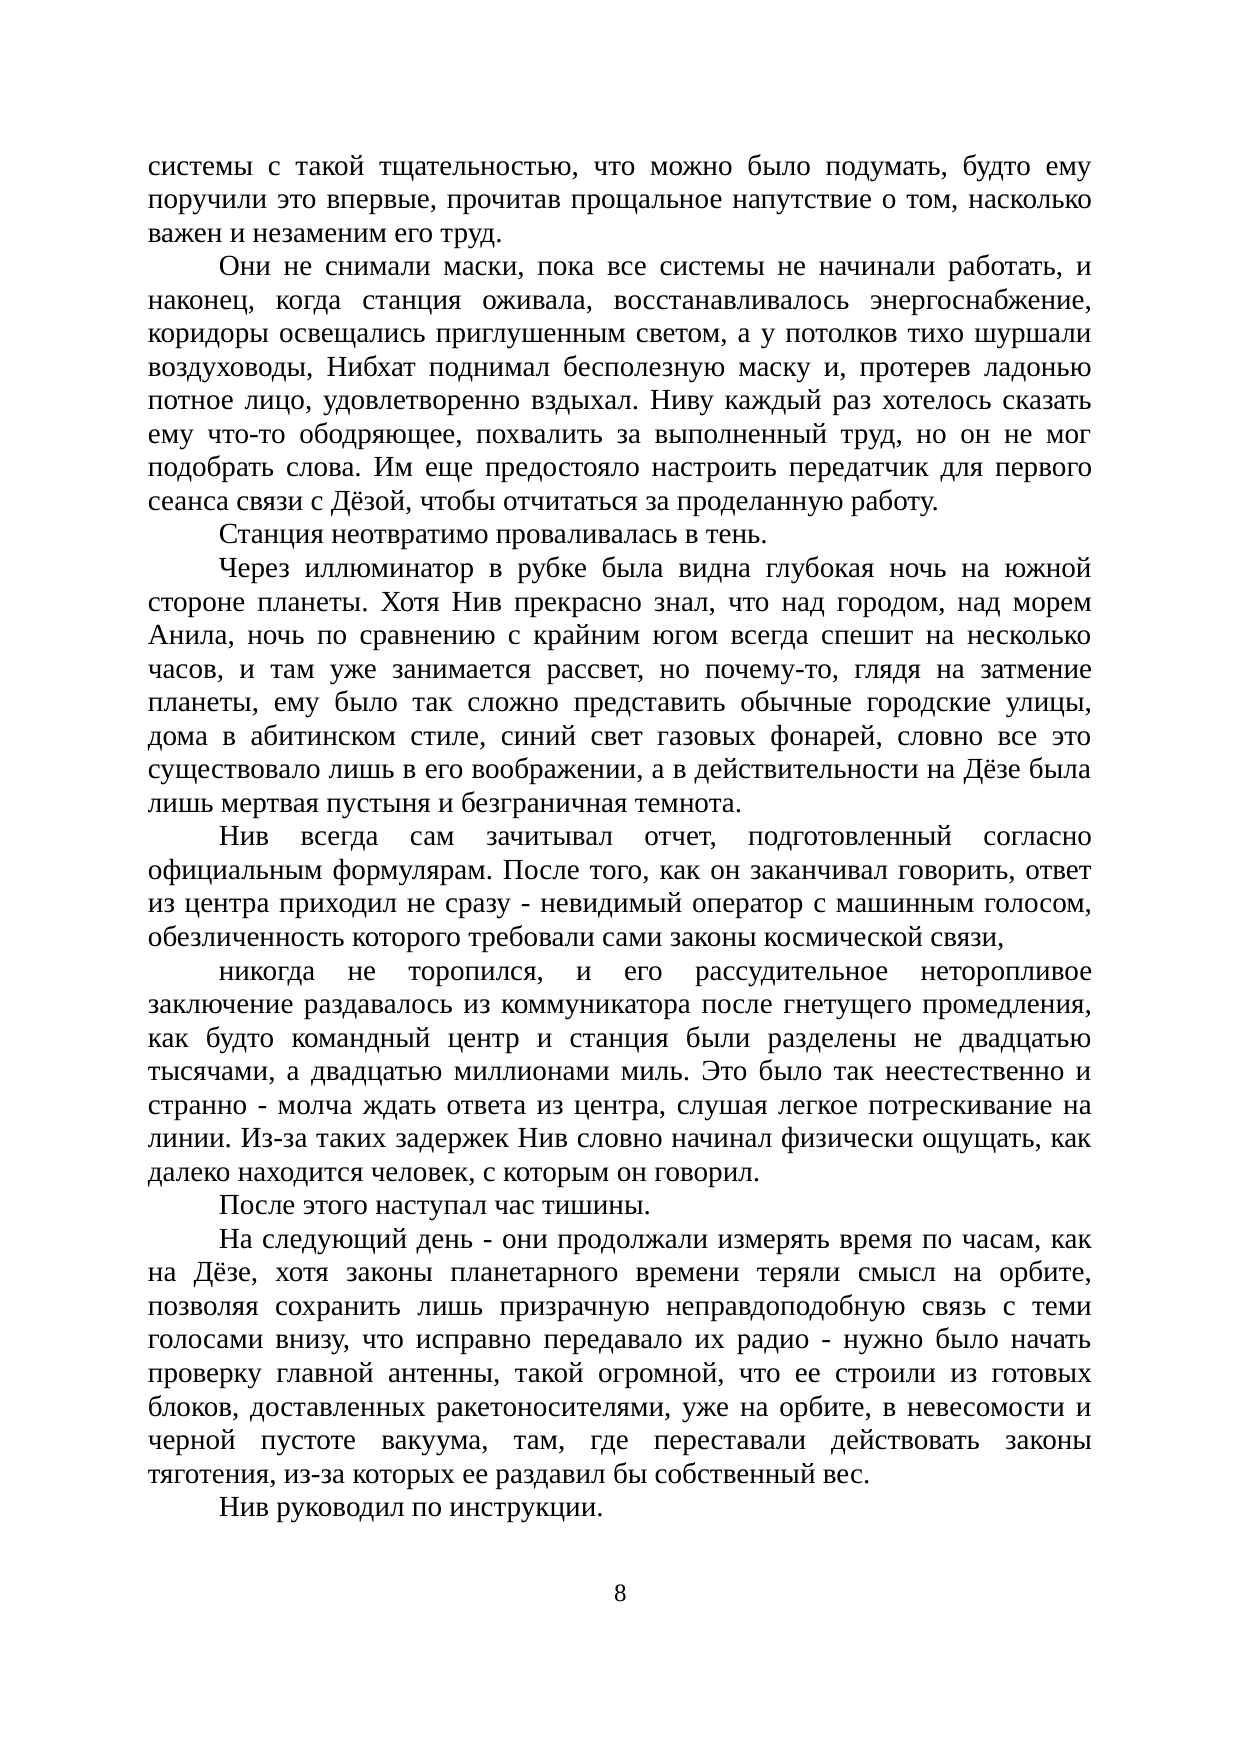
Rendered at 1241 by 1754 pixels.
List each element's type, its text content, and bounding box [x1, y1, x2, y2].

text После этого наступал час тишины. [148, 1187, 1093, 1221]
text никогда не торопился, и его рассудительное неторопливое заключение раздавалось из коммуникатора после гнетущего промедления, как будто командный центр и станция были разделены не двадцатью тысячами, а двадцатью миллионами миль. Это было так неестественно и странно - молча ждать ответа из центра, слушая легкое потрескивание на линии. Из-за таких задержек Нив словно начинал физически ощущать, как далеко находится человек, с которым он говорил. [148, 953, 1093, 1187]
text Они не снимали маски, пока все системы не начинали работать, и наконец, когда станция оживала, восстанавливалось энергоснабжение, коридоры освещались приглушенным светом, а у потолков тихо шуршали воздуховоды, Нибхат поднимал бесполезную маску и, протерев ладонью потное лицо, удовлетворенно вздыхал. Ниву каждый раз хотелось сказать ему что-то ободряющее, похвалить за выполненный труд, но он не мог подобрать слова. Им еще предостояло настроить передатчик для первого сеанса связи с Дёзой, чтобы отчитаться за проделанную работу. [148, 248, 1093, 517]
text Станция неотвратимо проваливалась в тень. [148, 517, 1093, 550]
text Нив всегда сам зачитывал отчет, подготовленный согласно официальным формулярам. После того, как он заканчивал говорить, ответ из центра приходил не сразу - невидимый оператор с машинным голосом, обезличенность которого требовали сами законы космической связи, [148, 818, 1093, 953]
text Через иллюминатор в рубке была видна глубокая ночь на южной стороне планеты. Хотя Нив прекрасно знал, что над городом, над морем Анила, ночь по сравнению с крайним югом всегда спешит на несколько часов, и там уже занимается рассвет, но почему-то, глядя на затмение планеты, ему было так сложно представить обычные городские улицы, дома в абитинском стиле, синий свет газовых фонарей, словно все это существовало лишь в его воображении, а в действительности на Дёзе была лишь мертвая пустыня и безграничная темнота. [148, 550, 1093, 818]
text На следующий день - они продолжали измерять время по часам, как на Дёзе, хотя законы планетарного времени теряли смысл на орбите, позволяя сохранить лишь призрачную неправдоподобную связь с теми голосами внизу, что исправно передавало их радио - нужно было начать проверку главной антенны, такой огромной, что ее строили из готовых блоков, доставленных ракетоносителями, уже на орбите, в невесомости и черной пустоте вакуума, там, где переставали действовать законы тяготения, из-за которых ее раздавил бы собственный вес. [148, 1221, 1093, 1489]
text Нив руководил по инструкции. [148, 1489, 1093, 1523]
text системы с такой тщательностью, что можно было подумать, будто ему поручили это впервые, прочитав прощальное напутствие о том, насколько важен и незаменим его труд. [148, 148, 1093, 248]
